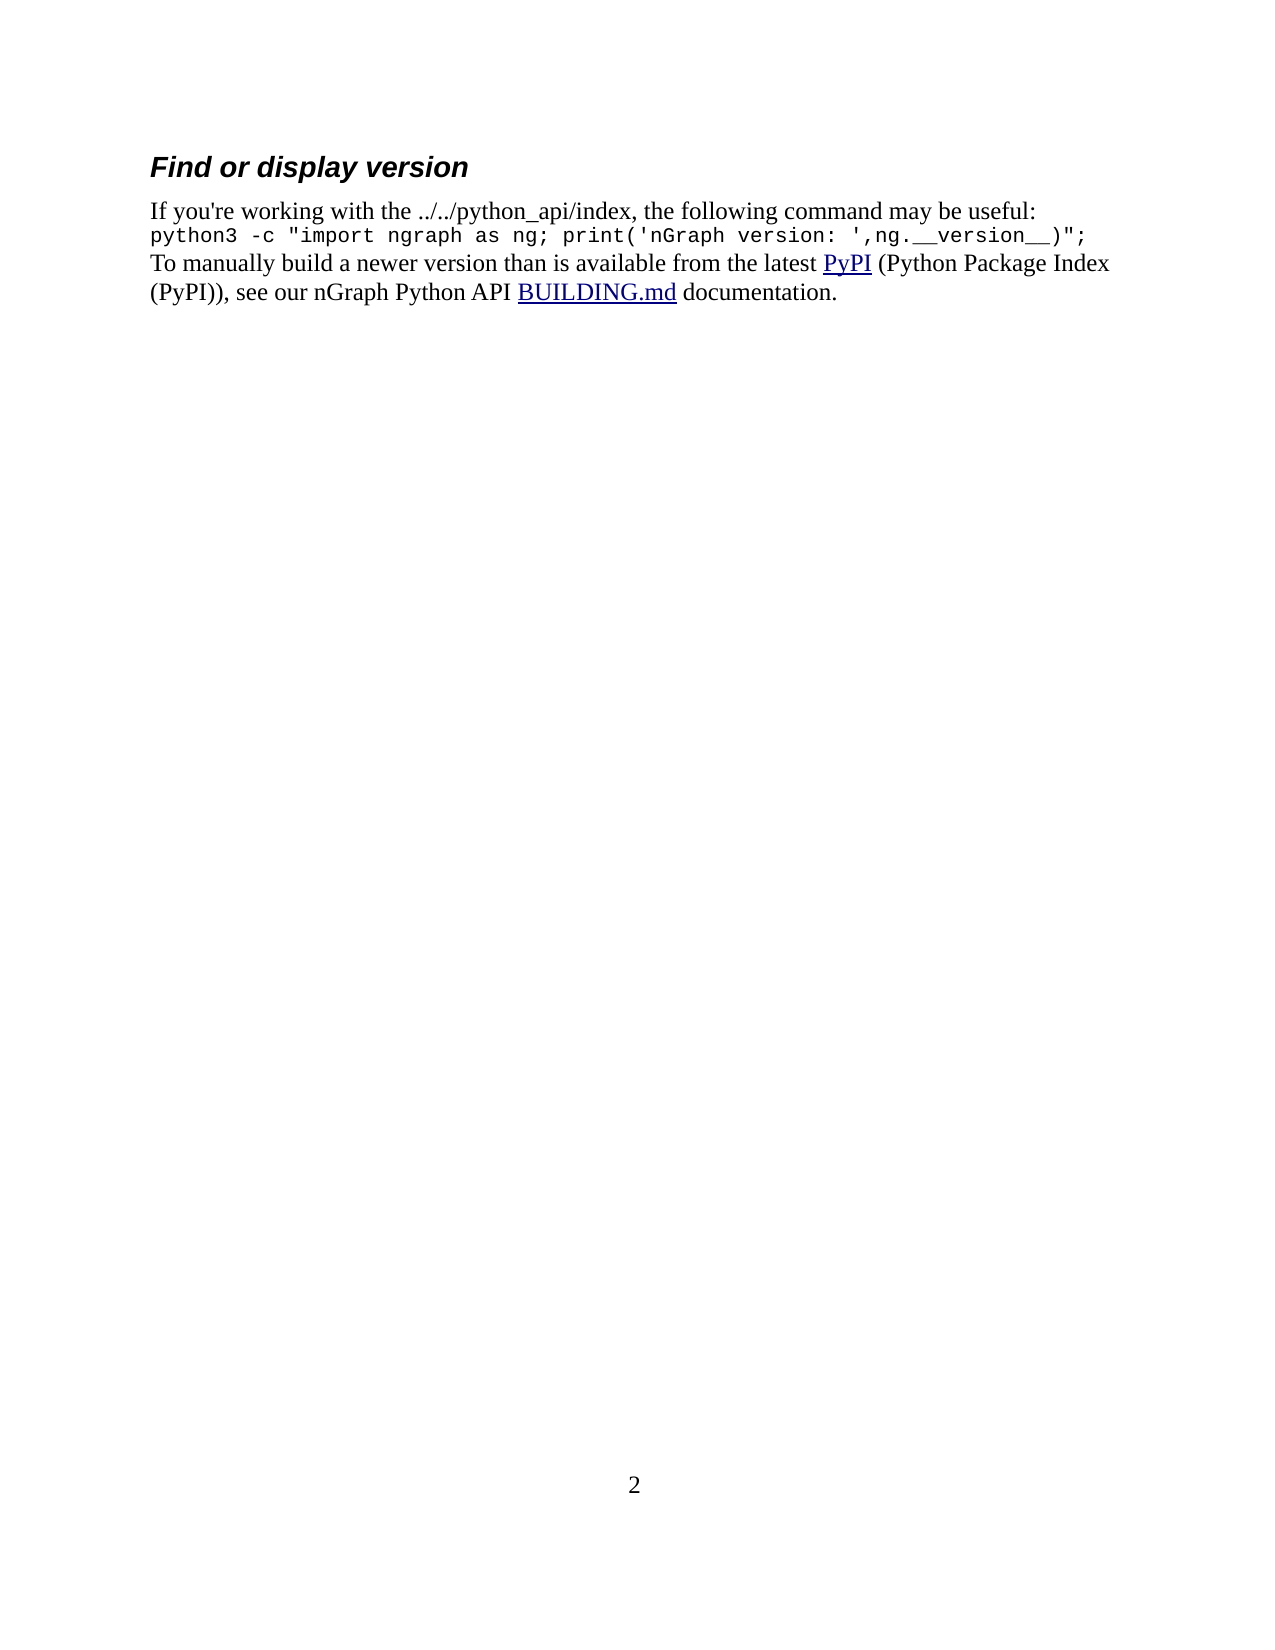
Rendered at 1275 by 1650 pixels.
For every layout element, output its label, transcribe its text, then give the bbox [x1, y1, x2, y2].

subtitle Find or display version [150, 150, 1125, 183]
text python3 -c "import ngraph as ng; print('nGraph version: ',ng.__version__)"; [150, 225, 1125, 248]
text If you're working with the ../../python_api/index, the following command may be useful: [150, 196, 1125, 225]
text To manually build a newer version than is available from the latest PyPI (Python Package Index (PyPI)), see our nGraph Python API BUILDING.md documentation. [150, 248, 1125, 306]
